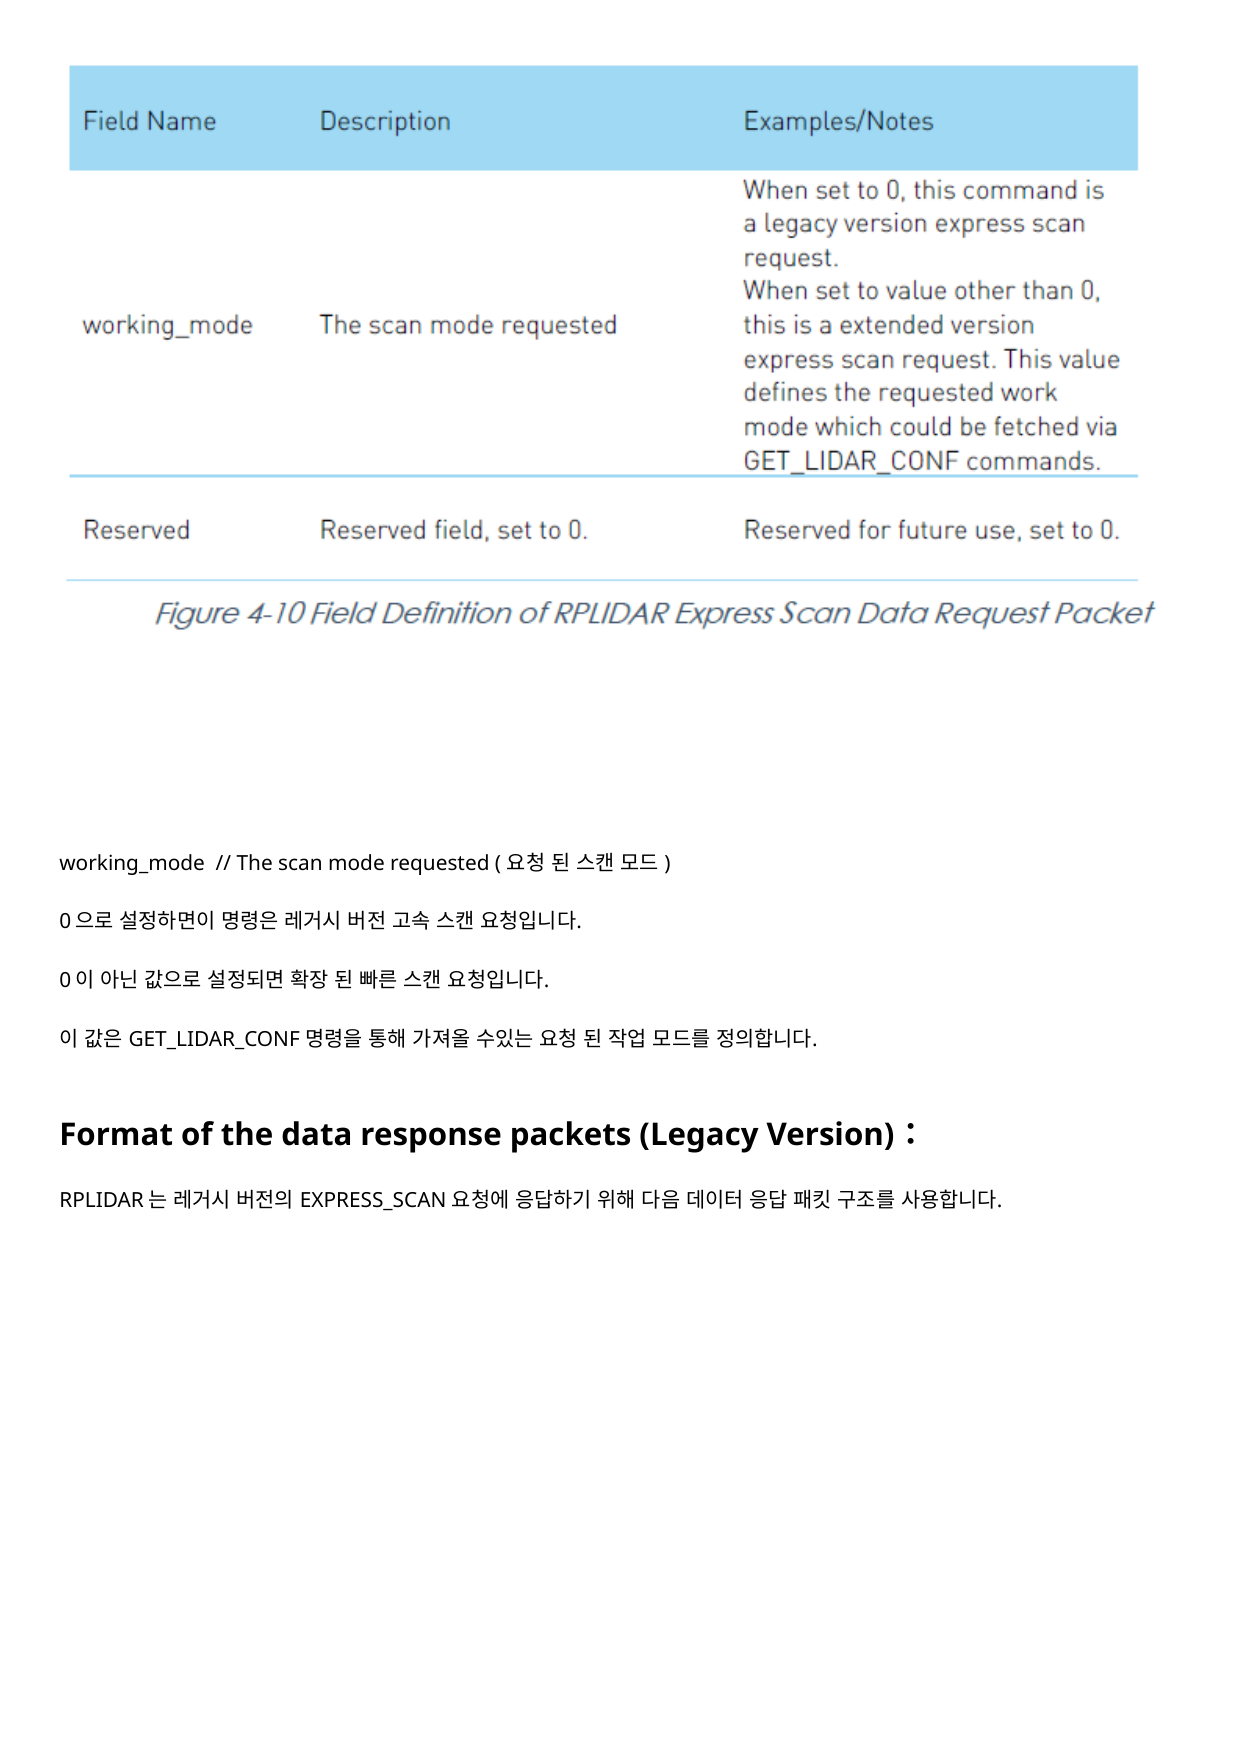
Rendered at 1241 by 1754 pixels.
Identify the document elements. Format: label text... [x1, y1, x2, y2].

text RPLIDAR는 레거시 버전의 EXPRESS_SCAN 요청에 응답하기 위해 다음 데이터 응답 패킷 구조를 사용합니다. [59, 1183, 1181, 1213]
text 0으로 설정하면이 명령은 레거시 버전 고속 스캔 요청입니다. [59, 904, 1181, 935]
text 이 값은 GET_LIDAR_CONF 명령을 통해 가져올 수있는 요청 된 작업 모드를 정의합니다. [59, 1022, 1181, 1052]
picture [62, 59, 1168, 647]
text 0이 아닌 값으로 설정되면 확장 된 빠른 스캔 요청입니다. [59, 963, 1181, 993]
text Format of the data response packets (Legacy Version)： [59, 1109, 1181, 1154]
text working_mode // The scan mode requested ( 요청 된 스캔 모드 ) [59, 846, 1181, 876]
